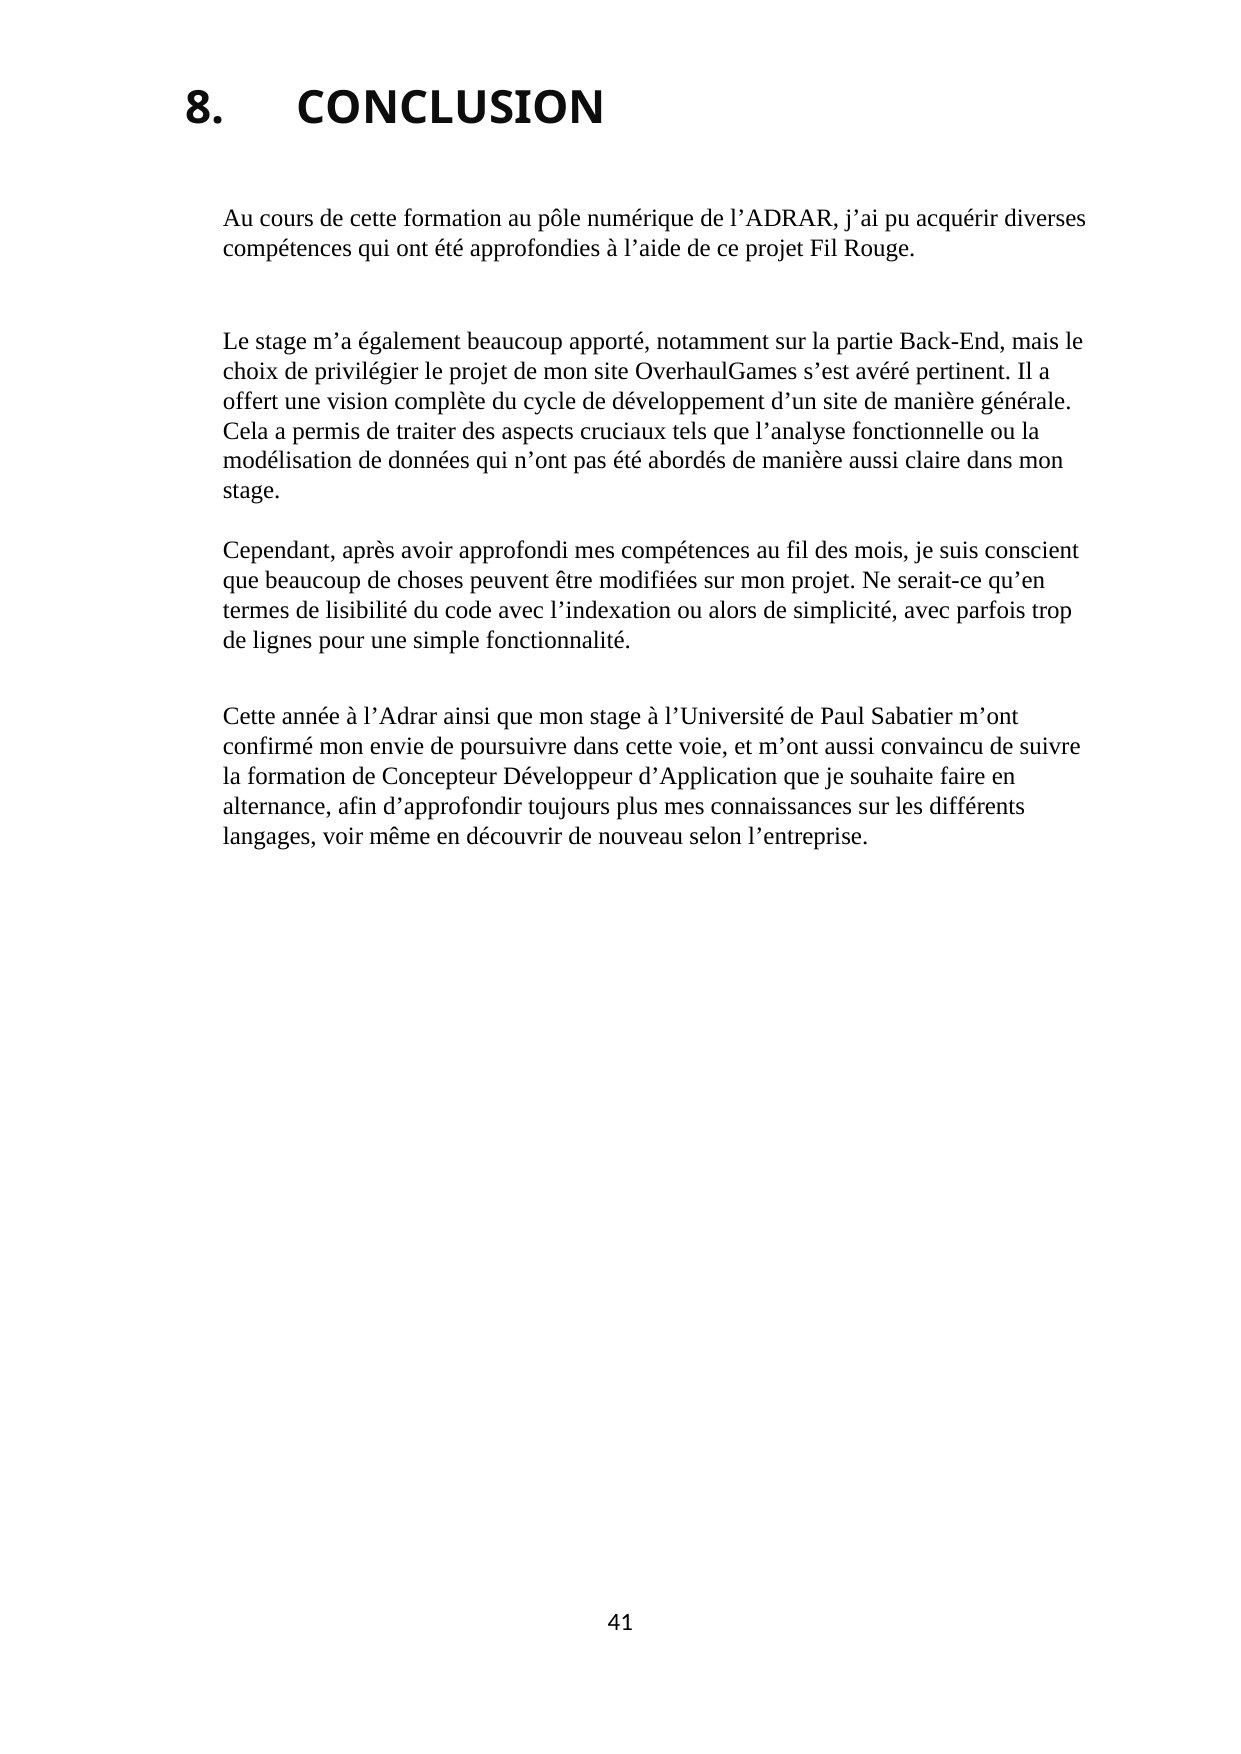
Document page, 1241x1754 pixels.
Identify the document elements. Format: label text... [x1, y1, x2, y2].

list Le stage m’a également beaucoup apporté, notamment sur la partie Back-End, mais le choix de privilégier le projet de mon site OverhaulGames s’est avéré pertinent. Il a offert une vision complète du cycle de développement d’un site de manière générale. Cela a permis de traiter des aspects cruciaux tels que l’analyse fonctionnelle ou la modélisation de données qui n’ont pas été abordés de manière aussi claire dans mon stage. Cependant, après avoir approfondi mes compétences au fil des mois, je suis conscient que beaucoup de choses peuvent être modifiées sur mon projet. Ne serait-ce qu’en termes de lisibilité du code avec l’indexation ou alors de simplicité, avec parfois trop de lignes pour une simple fonctionnalité. [223, 326, 1093, 654]
list Au cours de cette formation au pôle numérique de l’ADRAR, j’ai pu acquérir diverses compétences qui ont été approfondies à l’aide de ce projet Fil Rouge. [223, 203, 1093, 262]
list CONCLUSION [185, 75, 1093, 137]
list Cette année à l’Adrar ainsi que mon stage à l’Université de Paul Sabatier m’ont confirmé mon envie de poursuivre dans cette voie, et m’ont aussi convaincu de suivre la formation de Concepteur Développeur d’Application que je souhaite faire en alternance, afin d’approfondir toujours plus mes connaissances sur les différents langages, voir même en découvrir de nouveau selon l’entreprise. [223, 672, 1093, 850]
